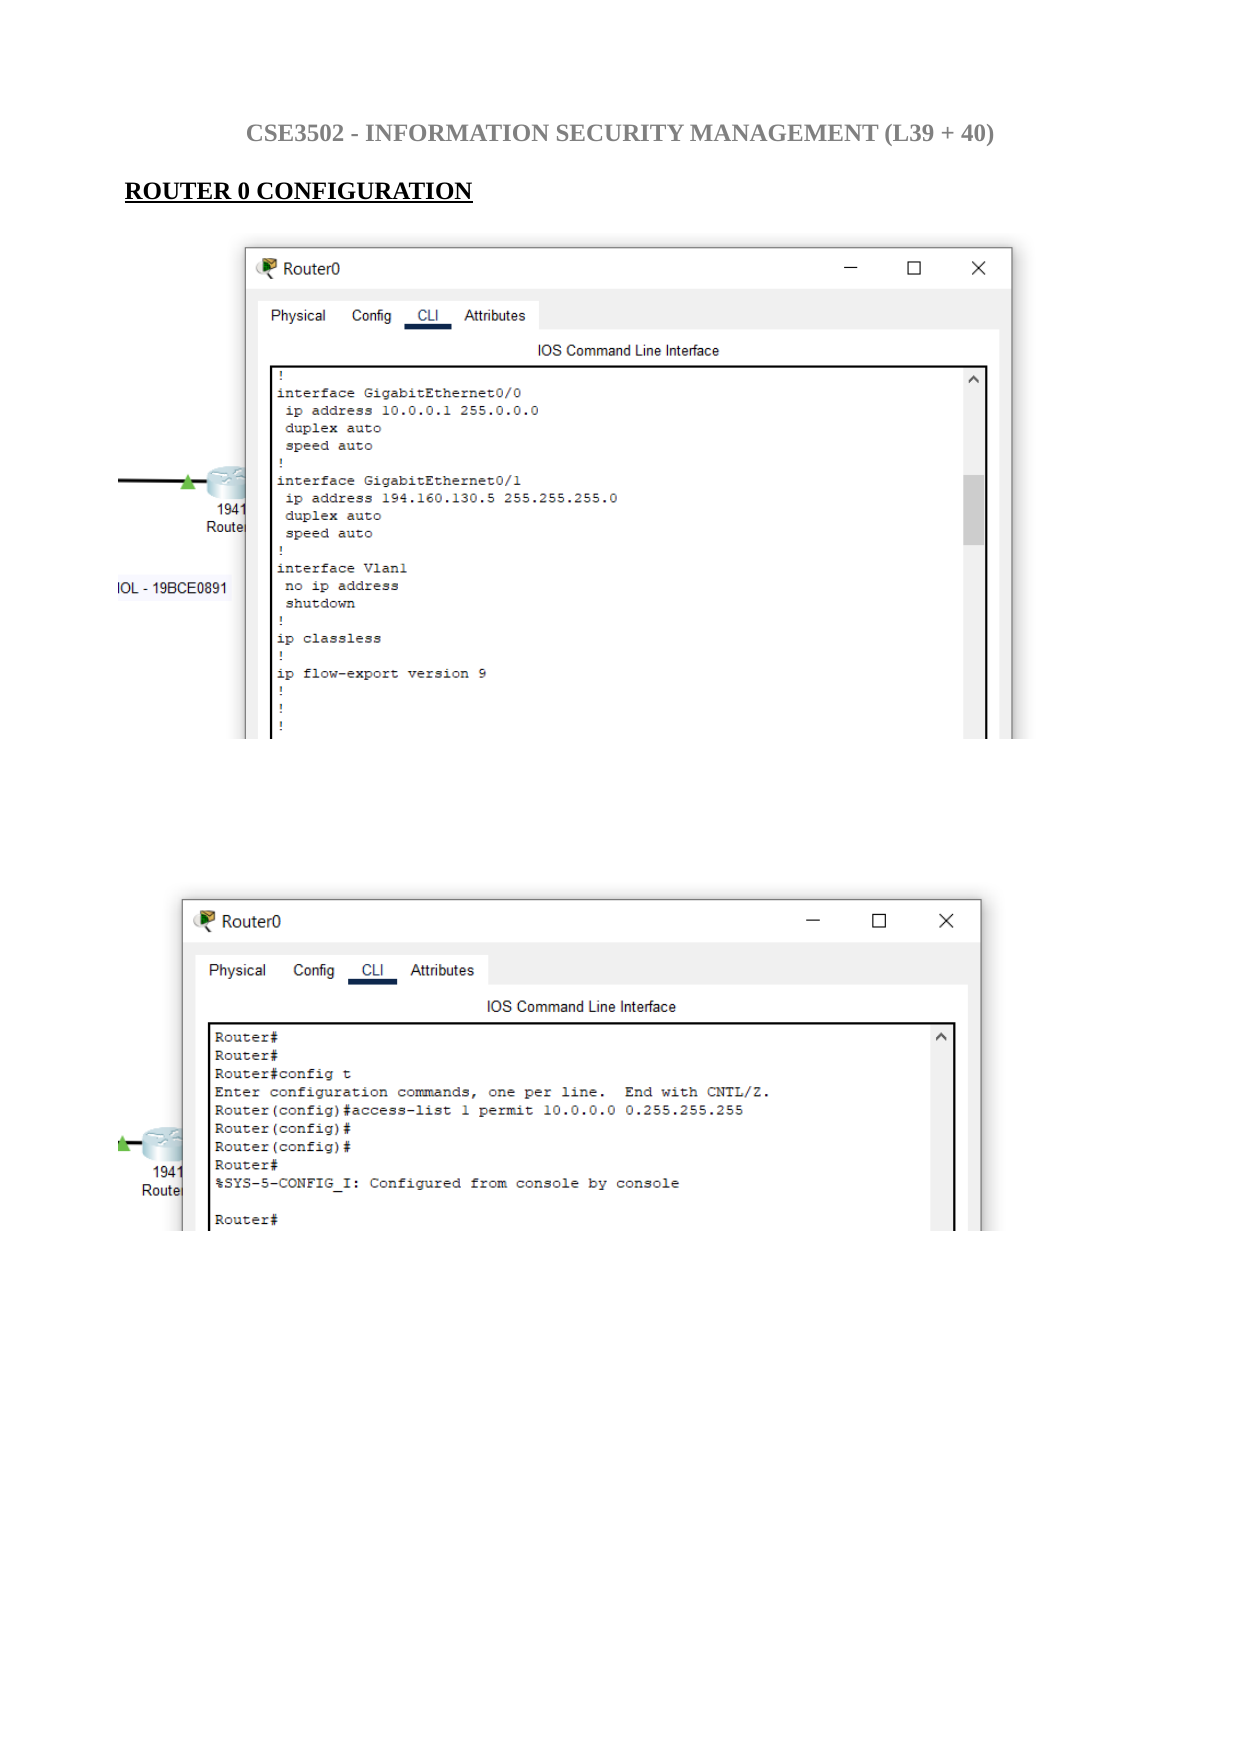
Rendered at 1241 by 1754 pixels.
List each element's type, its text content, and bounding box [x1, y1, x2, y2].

picture [118, 882, 1123, 1231]
picture [118, 233, 1123, 739]
text ROUTER 0 CONFIGURATION [118, 176, 1122, 205]
